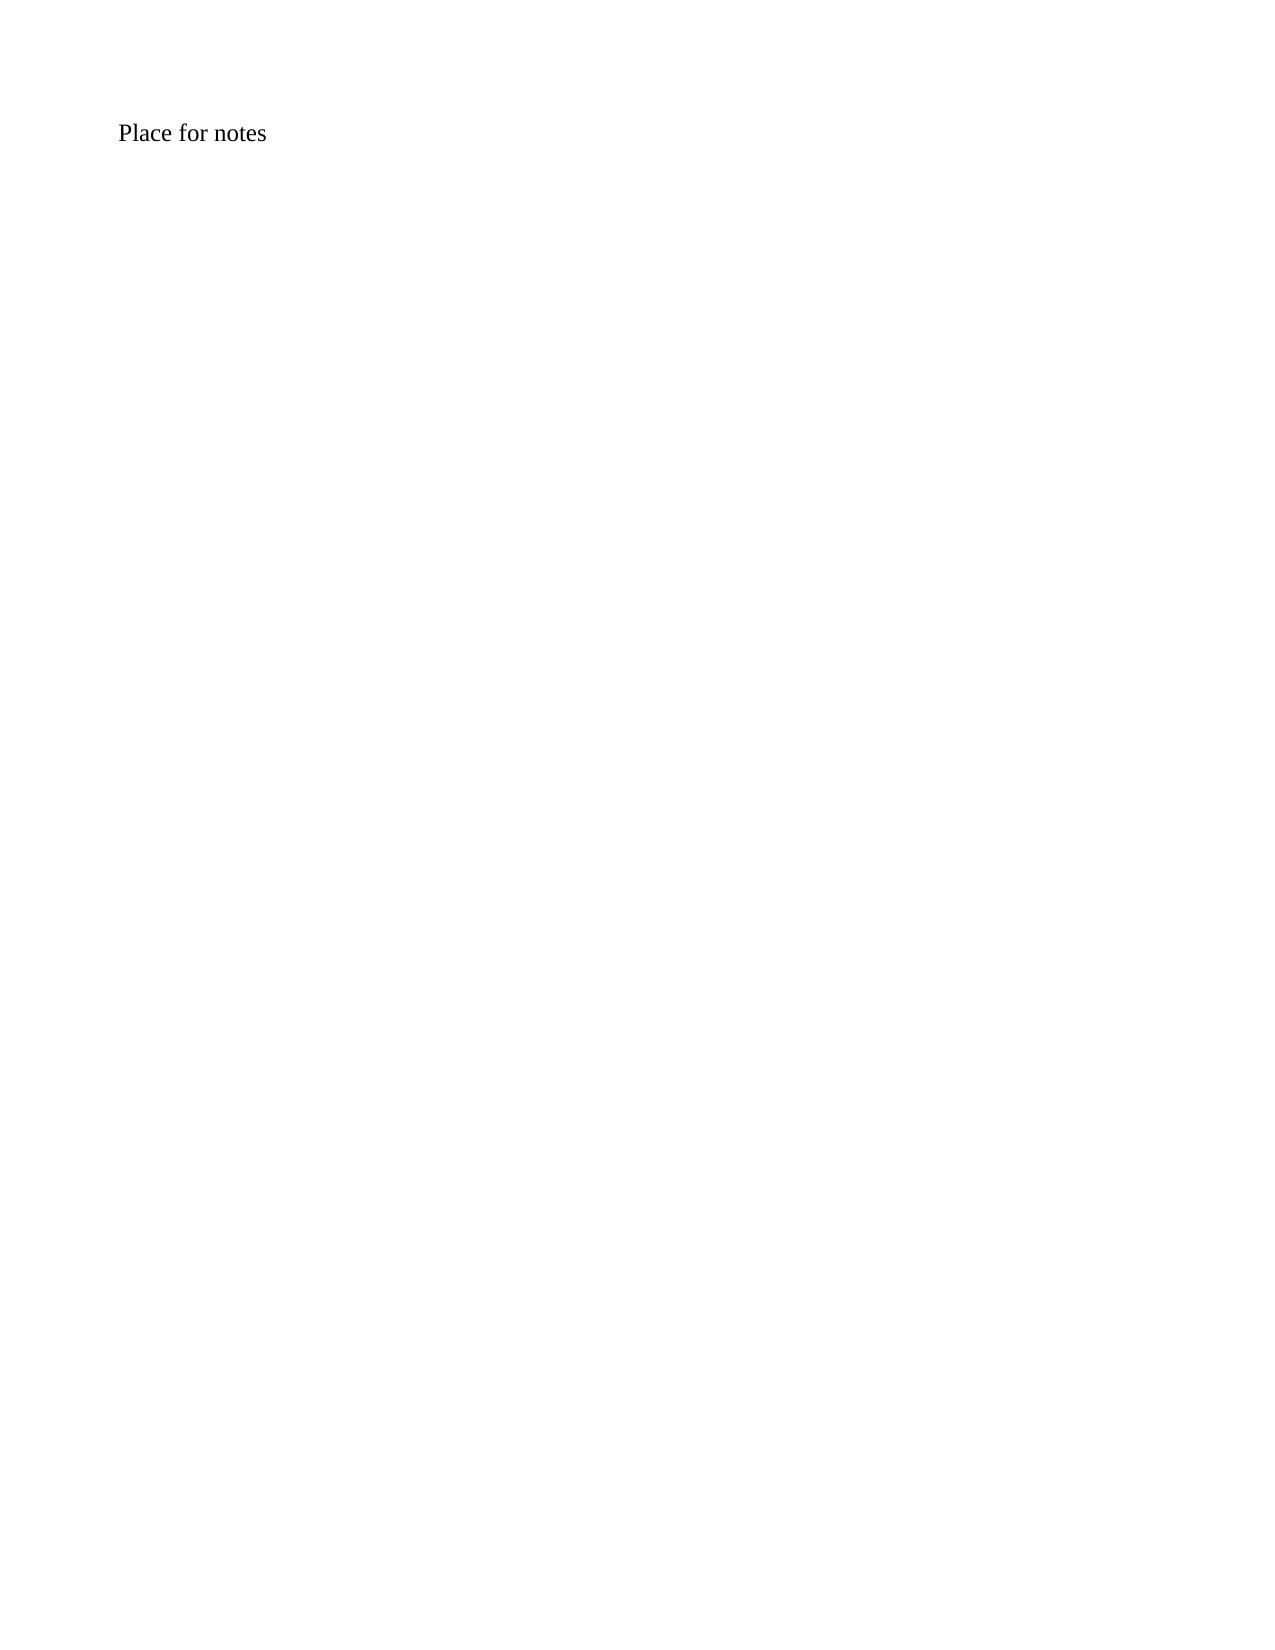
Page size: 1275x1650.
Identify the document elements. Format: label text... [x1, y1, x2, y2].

text Place for notes [118, 118, 1157, 147]
